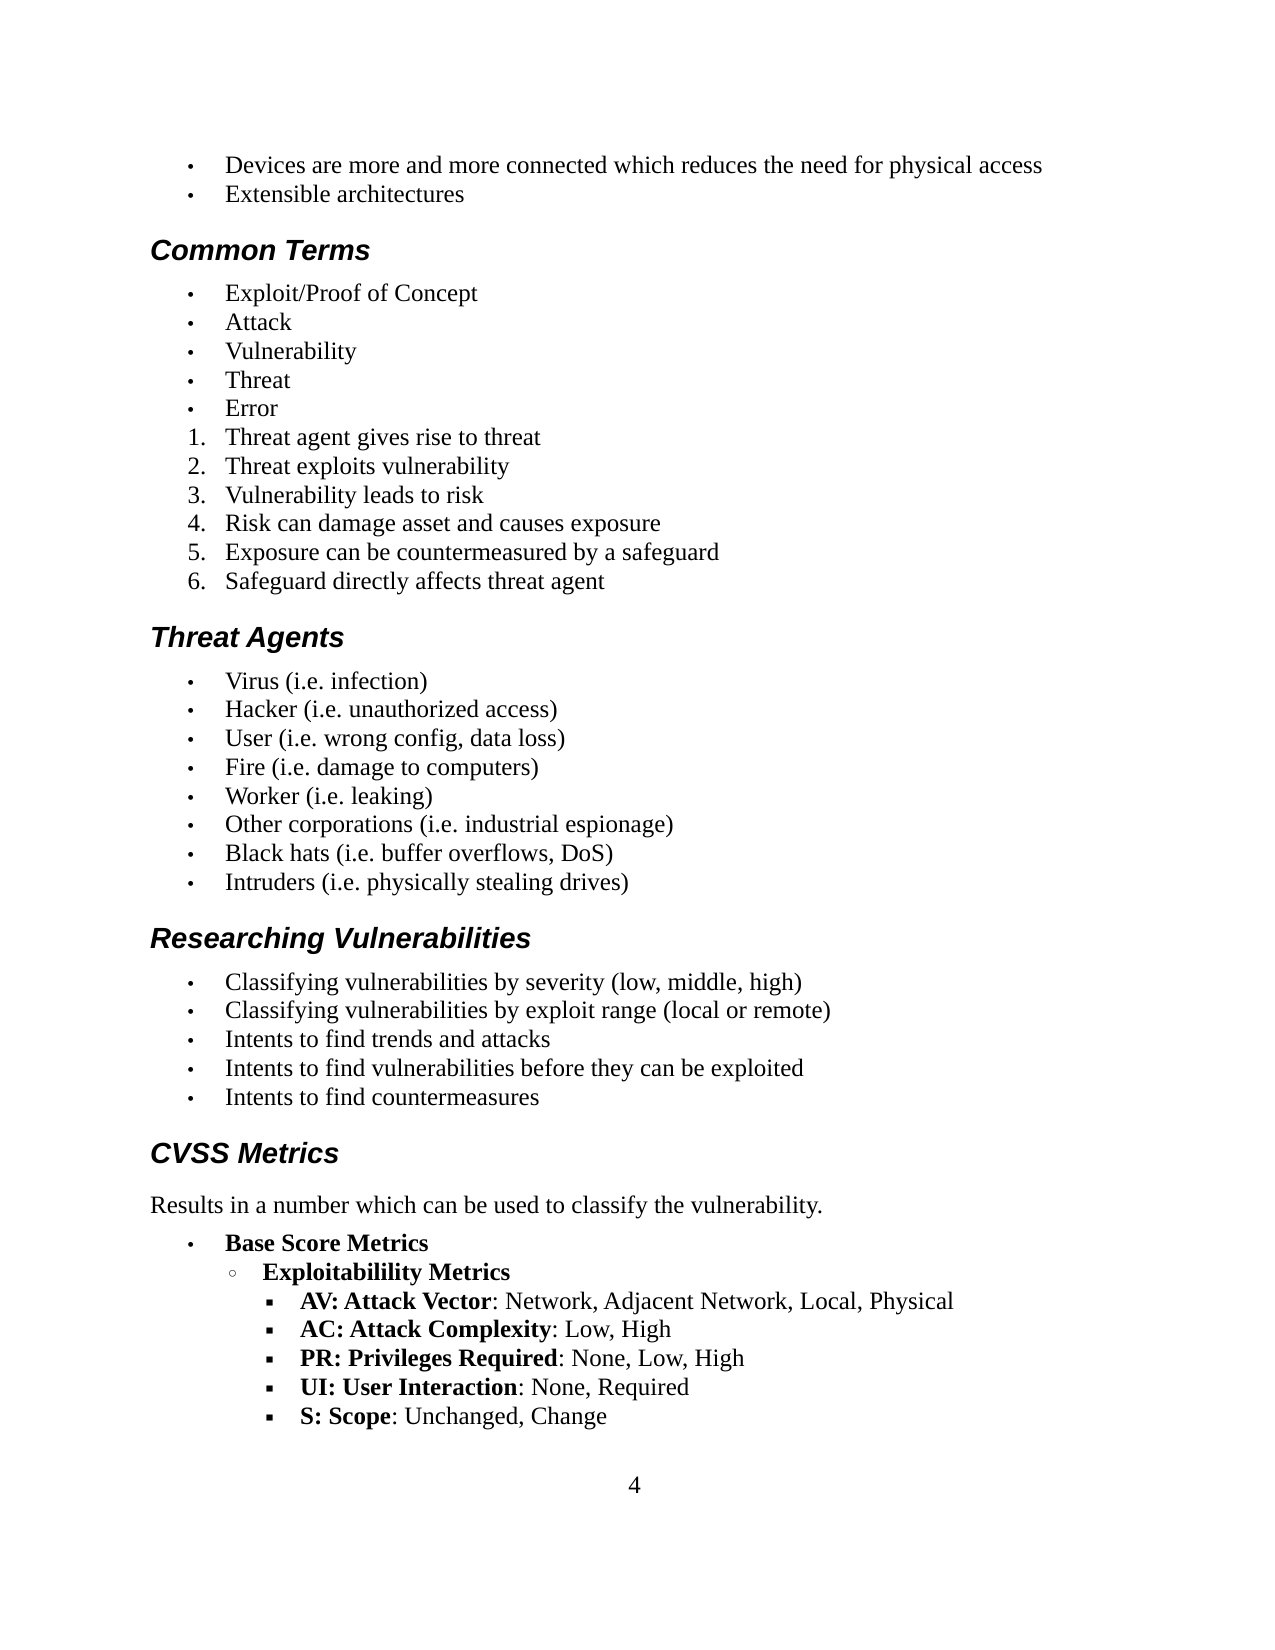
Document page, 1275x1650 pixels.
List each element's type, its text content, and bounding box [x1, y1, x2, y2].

subtitle Common Terms [150, 232, 1125, 266]
list Classifying vulnerabilities by severity (low, middle, high) [187, 967, 1125, 996]
list Black hats (i.e. buffer overflows, DoS) [187, 838, 1125, 867]
list Vulnerability leads to risk [187, 480, 1125, 508]
list Extensible architectures [187, 179, 1125, 207]
list Intents to find vulnerabilities before they can be exploited [187, 1053, 1125, 1082]
list Devices are more and more connected which reduces the need for physical access [187, 150, 1125, 179]
list Exploitabilility Metrics [225, 1257, 1125, 1286]
list Base Score Metrics [187, 1228, 1125, 1257]
list Safeguard directly affects threat agent [187, 566, 1125, 595]
list Intents to find countermeasures [187, 1082, 1125, 1111]
list PR: Privileges Required: None, Low, High [262, 1343, 1125, 1372]
text Results in a number which can be used to classify the vulnerability. [150, 1191, 1125, 1219]
list Classifying vulnerabilities by exploit range (local or remote) [187, 996, 1125, 1024]
list Vulnerability [187, 336, 1125, 365]
list Exposure can be countermeasured by a safeguard [187, 537, 1125, 566]
list Other corporations (i.e. industrial espionage) [187, 809, 1125, 838]
list Intruders (i.e. physically stealing drives) [187, 867, 1125, 896]
list Fire (i.e. damage to computers) [187, 752, 1125, 781]
list Threat [187, 365, 1125, 393]
list AC: Attack Complexity: Low, High [262, 1314, 1125, 1343]
list Exploit/Proof of Concept [187, 278, 1125, 307]
list Attack [187, 307, 1125, 336]
subtitle Researching Vulnerabilities [150, 921, 1125, 954]
list Hacker (i.e. unauthorized access) [187, 694, 1125, 723]
list Error [187, 393, 1125, 422]
subtitle Threat Agents [150, 620, 1125, 653]
list Intents to find trends and attacks [187, 1024, 1125, 1053]
list User (i.e. wrong config, data loss) [187, 723, 1125, 752]
list Threat exploits vulnerability [187, 451, 1125, 480]
subtitle CVSS Metrics [150, 1136, 1125, 1169]
list Threat agent gives rise to threat [187, 422, 1125, 451]
list Virus (i.e. infection) [187, 666, 1125, 694]
list Risk can damage asset and causes exposure [187, 508, 1125, 537]
list UI: User Interaction: None, Required [262, 1372, 1125, 1401]
list Worker (i.e. leaking) [187, 781, 1125, 809]
list AV: Attack Vector: Network, Adjacent Network, Local, Physical [262, 1286, 1125, 1314]
list S: Scope: Unchanged, Change [262, 1401, 1125, 1429]
